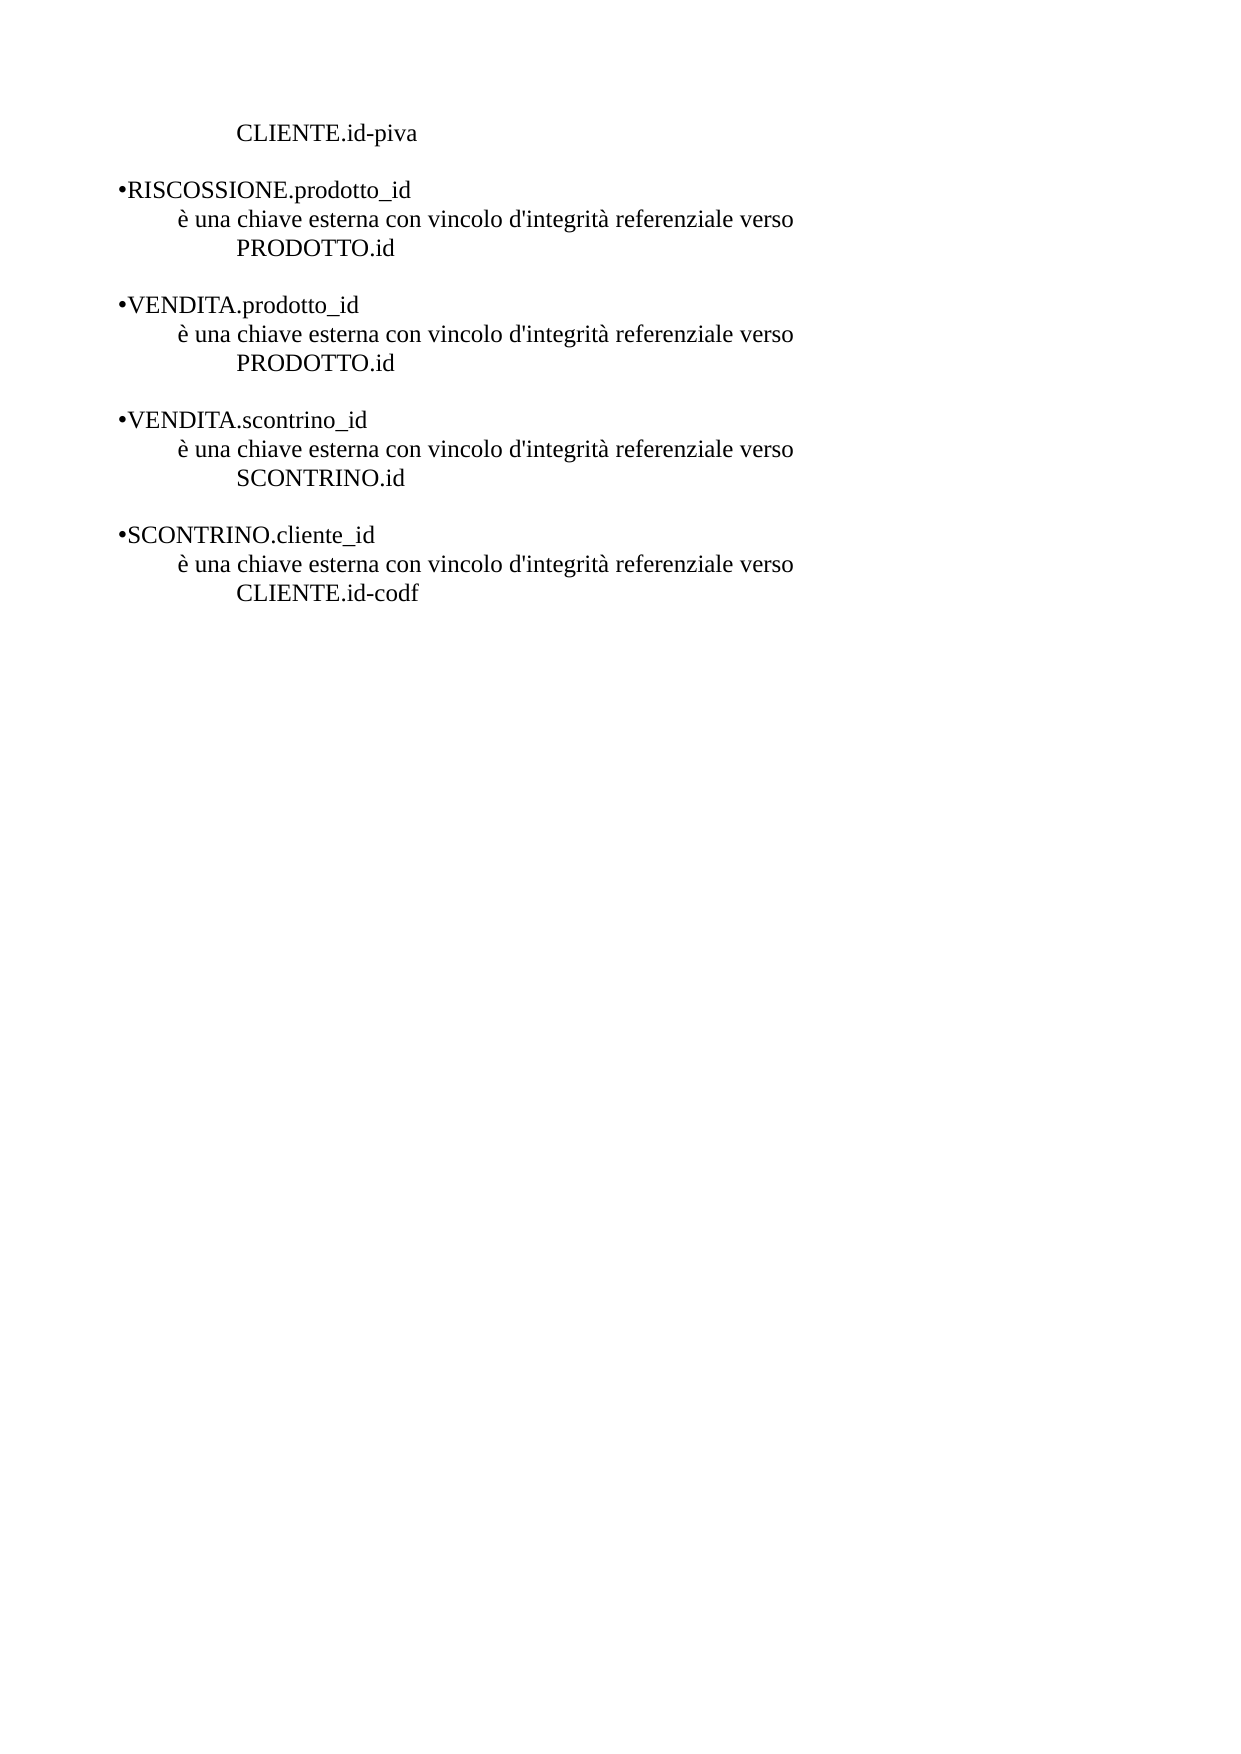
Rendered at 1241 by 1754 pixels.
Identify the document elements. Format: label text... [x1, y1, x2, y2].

list SCONTRINO.id [236, 463, 1122, 492]
list è una chiave esterna con vincolo d'integrità referenziale verso [177, 204, 1122, 233]
list PRODOTTO.id [236, 348, 1122, 377]
list è una chiave esterna con vincolo d'integrità referenziale verso [177, 549, 1122, 578]
list è una chiave esterna con vincolo d'integrità referenziale verso [177, 319, 1122, 348]
list CLIENTE.id-piva [236, 118, 1122, 147]
list SCONTRINO.cliente_id [118, 521, 1122, 549]
list CLIENTE.id-codf [236, 578, 1122, 607]
list PRODOTTO.id [236, 233, 1122, 262]
list RISCOSSIONE.prodotto_id [118, 176, 1122, 204]
list VENDITA.prodotto_id [118, 291, 1122, 319]
list è una chiave esterna con vincolo d'integrità referenziale verso [177, 434, 1122, 463]
list VENDITA.scontrino_id [118, 406, 1122, 434]
